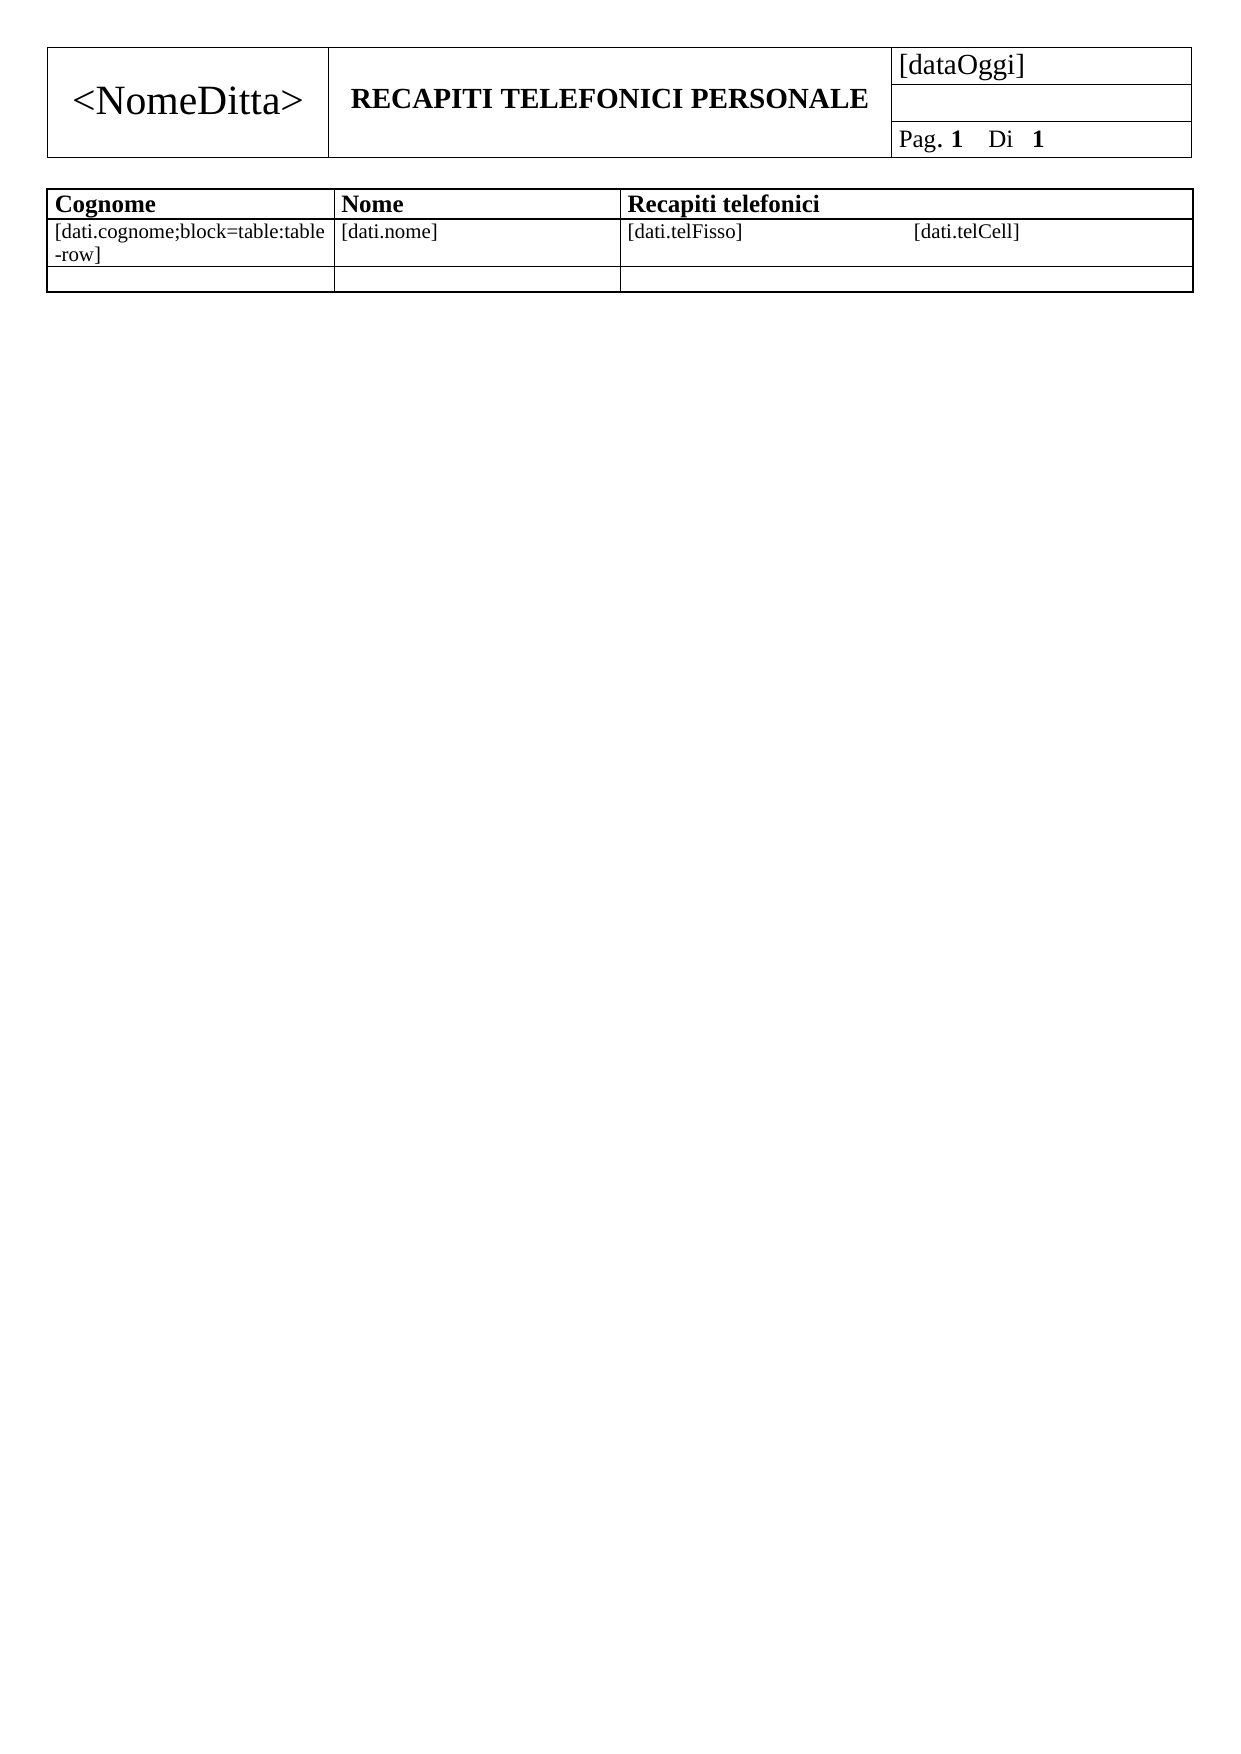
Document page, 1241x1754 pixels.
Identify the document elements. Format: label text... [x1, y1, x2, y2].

table_cell [906, 267, 1192, 291]
table_header Nome [335, 190, 620, 218]
table_cell [48, 267, 334, 291]
table_header Cognome [48, 190, 334, 218]
table_cell [dati.cognome;block=table:table-row] [48, 220, 334, 266]
table_cell [335, 267, 620, 291]
table_cell [dati.nome] [335, 220, 620, 266]
table_header Recapiti telefonici [621, 190, 1192, 218]
table_cell [dati.telFisso] [621, 220, 906, 266]
table_cell [dati.telCell] [906, 220, 1192, 266]
table_cell [621, 267, 906, 291]
